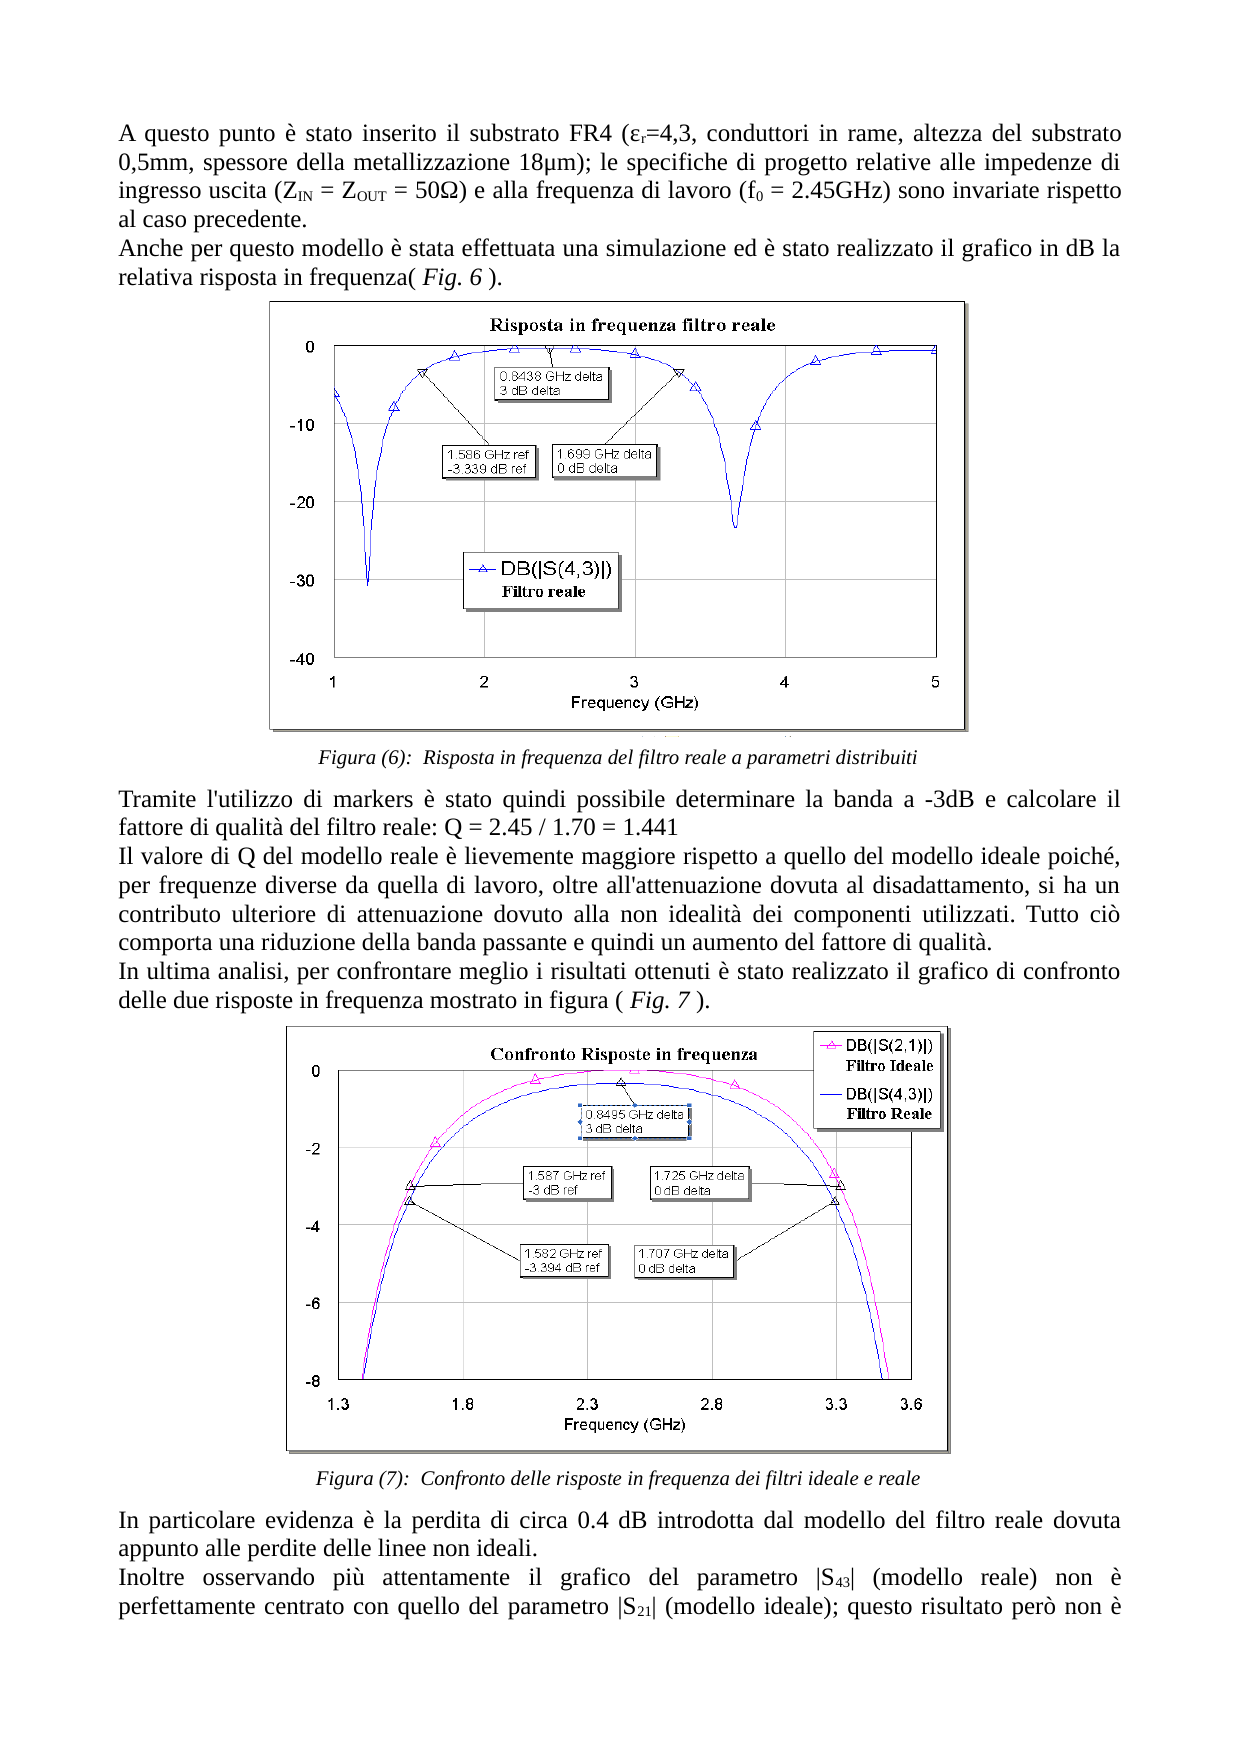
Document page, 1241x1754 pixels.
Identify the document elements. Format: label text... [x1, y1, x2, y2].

table_cell Figura (7): Confronto delle risposte in frequenza dei filtri ideale e reale [118, 1458, 1120, 1499]
text Il valore di Q del modello reale è lievemente maggiore rispetto a quello del modello ideale poiché, per frequenze diverse da quella di lavoro, oltre all'attenuazione dovuta al disadattamento, si ha un contributo ulteriore di attenuazione dovuto alla non idealità dei componenti utilizzati. Tutto ciò comporta una riduzione della banda passante e quindi un aumento del fattore di qualità. [118, 841, 1122, 956]
table_header [958, 1020, 1120, 1457]
text In particolare evidenza è la perdita di circa 0.4 dB introdotta dal modello del filtro reale dovuta appunto alle perdite delle linee non ideali. [118, 1505, 1122, 1562]
picture [280, 1019, 958, 1458]
text Anche per questo modello è stata effettuata una simulazione ed è stato realizzato il grafico in dB la relativa risposta in frequenza( Fig. 6 ). [118, 233, 1122, 291]
picture [264, 296, 974, 737]
text Tramite l'utilizzo di markers è stato quindi possibile determinare la banda a -3dB e calcolare il fattore di qualità del filtro reale: Q = 2.45 / 1.70 = 1.441 [118, 784, 1122, 841]
text Inoltre osservando più attentamente il grafico del parametro |S43| (modello reale) non è perfettamente centrato con quello del parametro |S21| (modello ideale); questo risultato però non è [118, 1562, 1122, 1620]
table_header [118, 1020, 280, 1457]
table_header [118, 297, 264, 736]
text A questo punto è stato inserito il substrato FR4 (εr=4,3, conduttori in rame, altezza del substrato 0,5mm, spessore della metallizzazione 18μm); le specifiche di progetto relative alle impedenze di ingresso uscita (ZIN = ZOUT = 50Ω) e alla frequenza di lavoro (f0 = 2.45GHz) sono invariate rispetto al caso precedente. [118, 118, 1122, 233]
text In ultima analisi, per confrontare meglio i risultati ottenuti è stato realizzato il grafico di confronto delle due risposte in frequenza mostrato in figura ( Fig. 7 ). [118, 956, 1122, 1014]
table_cell Figura (6): Risposta in frequenza del filtro reale a parametri distribuiti [118, 736, 1120, 778]
table_header [974, 297, 1120, 736]
